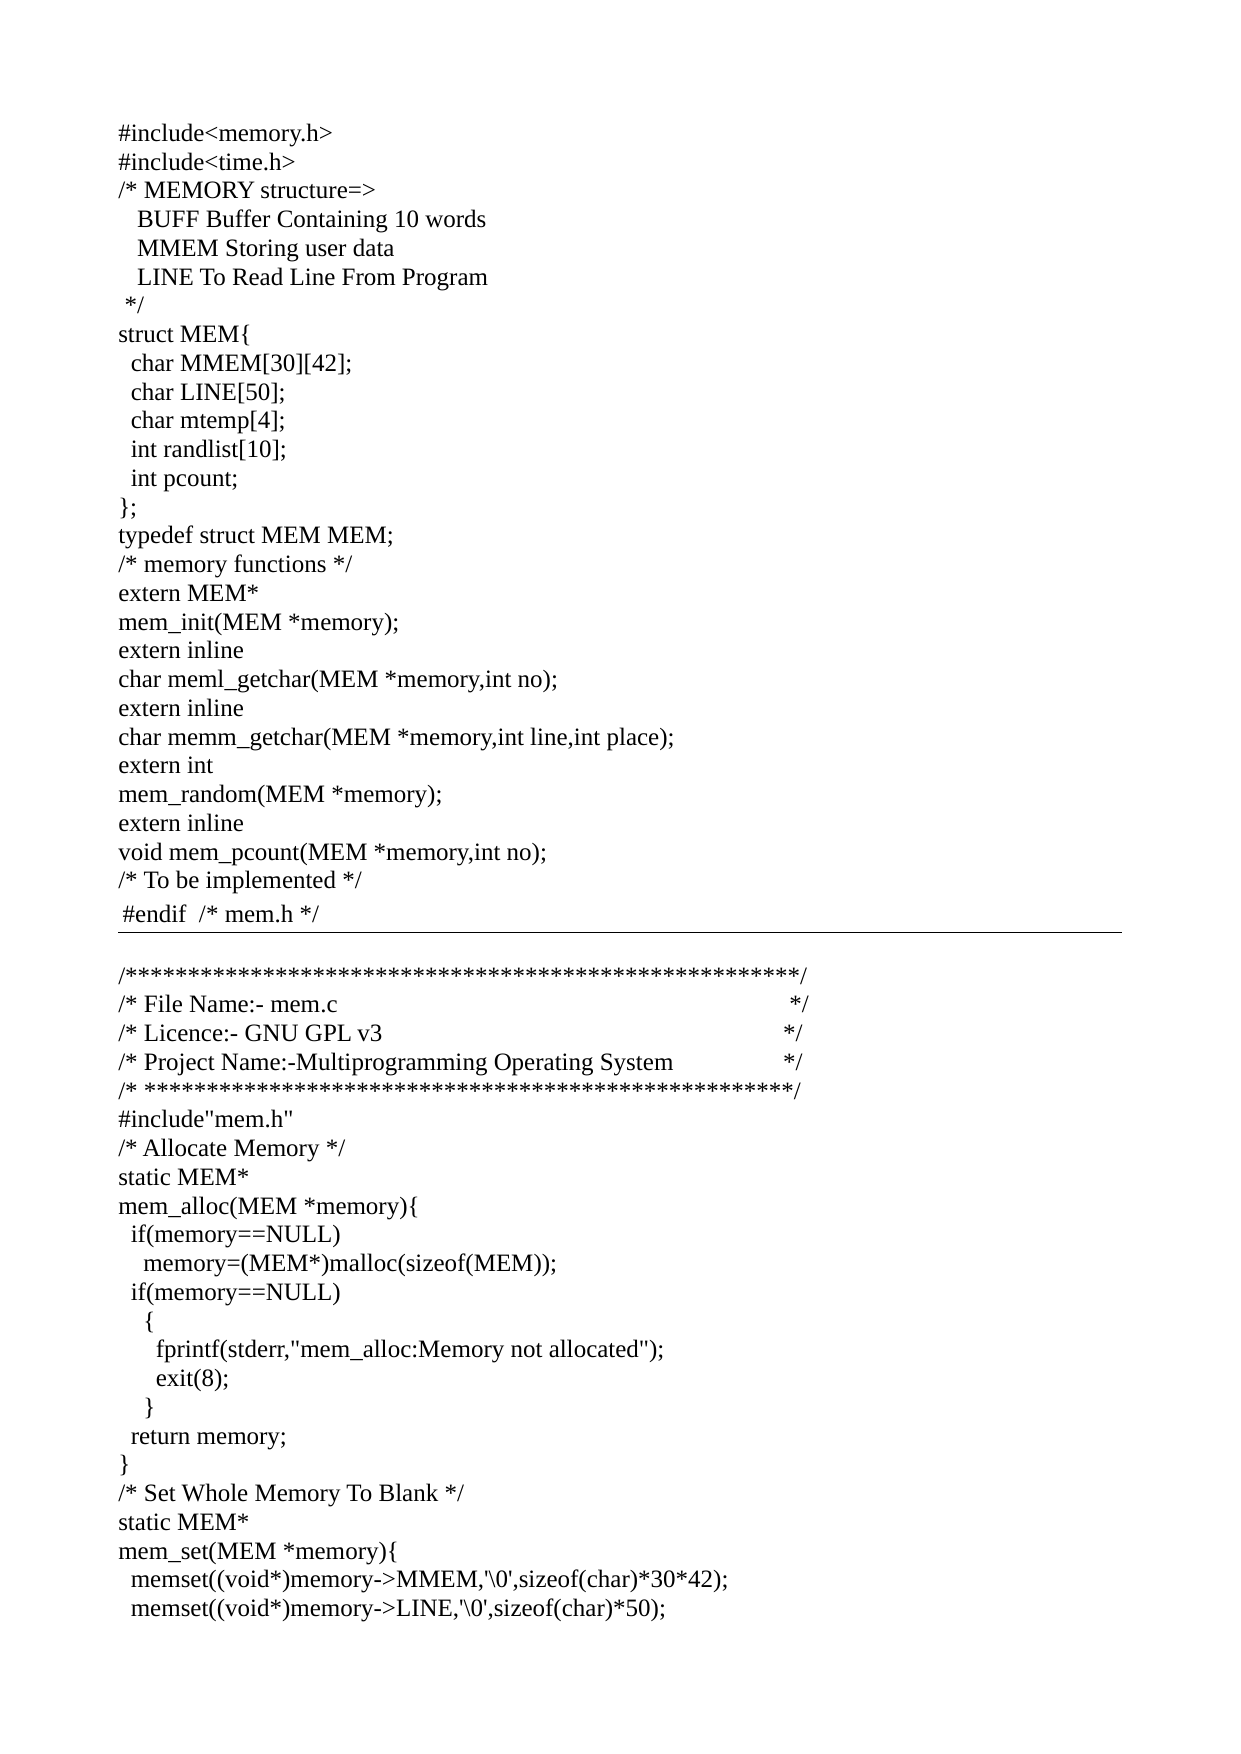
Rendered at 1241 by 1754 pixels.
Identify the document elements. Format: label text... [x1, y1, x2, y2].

text /* Project Name:-Multiprogramming Operating System */ [118, 1047, 1122, 1076]
text } [118, 1449, 1122, 1478]
text static MEM* [118, 1162, 1122, 1191]
text /* memory functions */ [118, 549, 1122, 578]
text MMEM Storing user data [118, 233, 1122, 262]
text /* To be implemented */ [118, 866, 1122, 894]
text if(memory==NULL) [118, 1219, 1122, 1248]
text char mtemp[4]; [118, 406, 1122, 434]
text }; [118, 492, 1122, 521]
text mem_alloc(MEM *memory){ [118, 1191, 1122, 1219]
text char memm_getchar(MEM *memory,int line,int place); [118, 722, 1122, 751]
text mem_init(MEM *memory); [118, 607, 1122, 636]
text /* Licence:- GNU GPL v3 */ [118, 1018, 1122, 1047]
text #include"mem.h" [118, 1104, 1122, 1133]
text int pcount; [118, 463, 1122, 492]
text { [118, 1306, 1122, 1334]
text char meml_getchar(MEM *memory,int no); [118, 664, 1122, 693]
text #include<time.h> [118, 147, 1122, 176]
text /******************************************************/ [118, 961, 1122, 989]
text /* Allocate Memory */ [118, 1133, 1122, 1162]
text char LINE[50]; [118, 377, 1122, 406]
text mem_set(MEM *memory){ [118, 1536, 1122, 1564]
text extern int [118, 751, 1122, 779]
text LINE To Read Line From Program [118, 262, 1122, 291]
text */ [118, 291, 1122, 319]
text #include<memory.h> [118, 118, 1122, 147]
text /* Set Whole Memory To Blank */ [118, 1478, 1122, 1507]
text if(memory==NULL) [118, 1277, 1122, 1306]
text int randlist[10]; [118, 434, 1122, 463]
text /* File Name:- mem.c */ [118, 989, 1122, 1018]
text memset((void*)memory->MMEM,'\0',sizeof(char)*30*42); [118, 1564, 1122, 1593]
text extern inline [118, 693, 1122, 722]
text BUFF Buffer Containing 10 words [118, 204, 1122, 233]
text memset((void*)memory->LINE,'\0',sizeof(char)*50); [118, 1593, 1122, 1622]
text } [118, 1392, 1122, 1421]
text extern inline [118, 636, 1122, 664]
text extern inline [118, 808, 1122, 837]
text char MMEM[30][42]; [118, 348, 1122, 377]
text extern MEM* [118, 578, 1122, 607]
text mem_random(MEM *memory); [118, 779, 1122, 808]
text typedef struct MEM MEM; [118, 521, 1122, 549]
text struct MEM{ [118, 319, 1122, 348]
text #endif /* mem.h */ [118, 894, 1122, 932]
text static MEM* [118, 1507, 1122, 1536]
text /* MEMORY structure=> [118, 176, 1122, 204]
text void mem_pcount(MEM *memory,int no); [118, 837, 1122, 866]
text memory=(MEM*)malloc(sizeof(MEM)); [118, 1248, 1122, 1277]
text fprintf(stderr,"mem_alloc:Memory not allocated"); [118, 1334, 1122, 1363]
text return memory; [118, 1421, 1122, 1449]
text exit(8); [118, 1363, 1122, 1392]
text /* ****************************************************/ [118, 1076, 1122, 1104]
